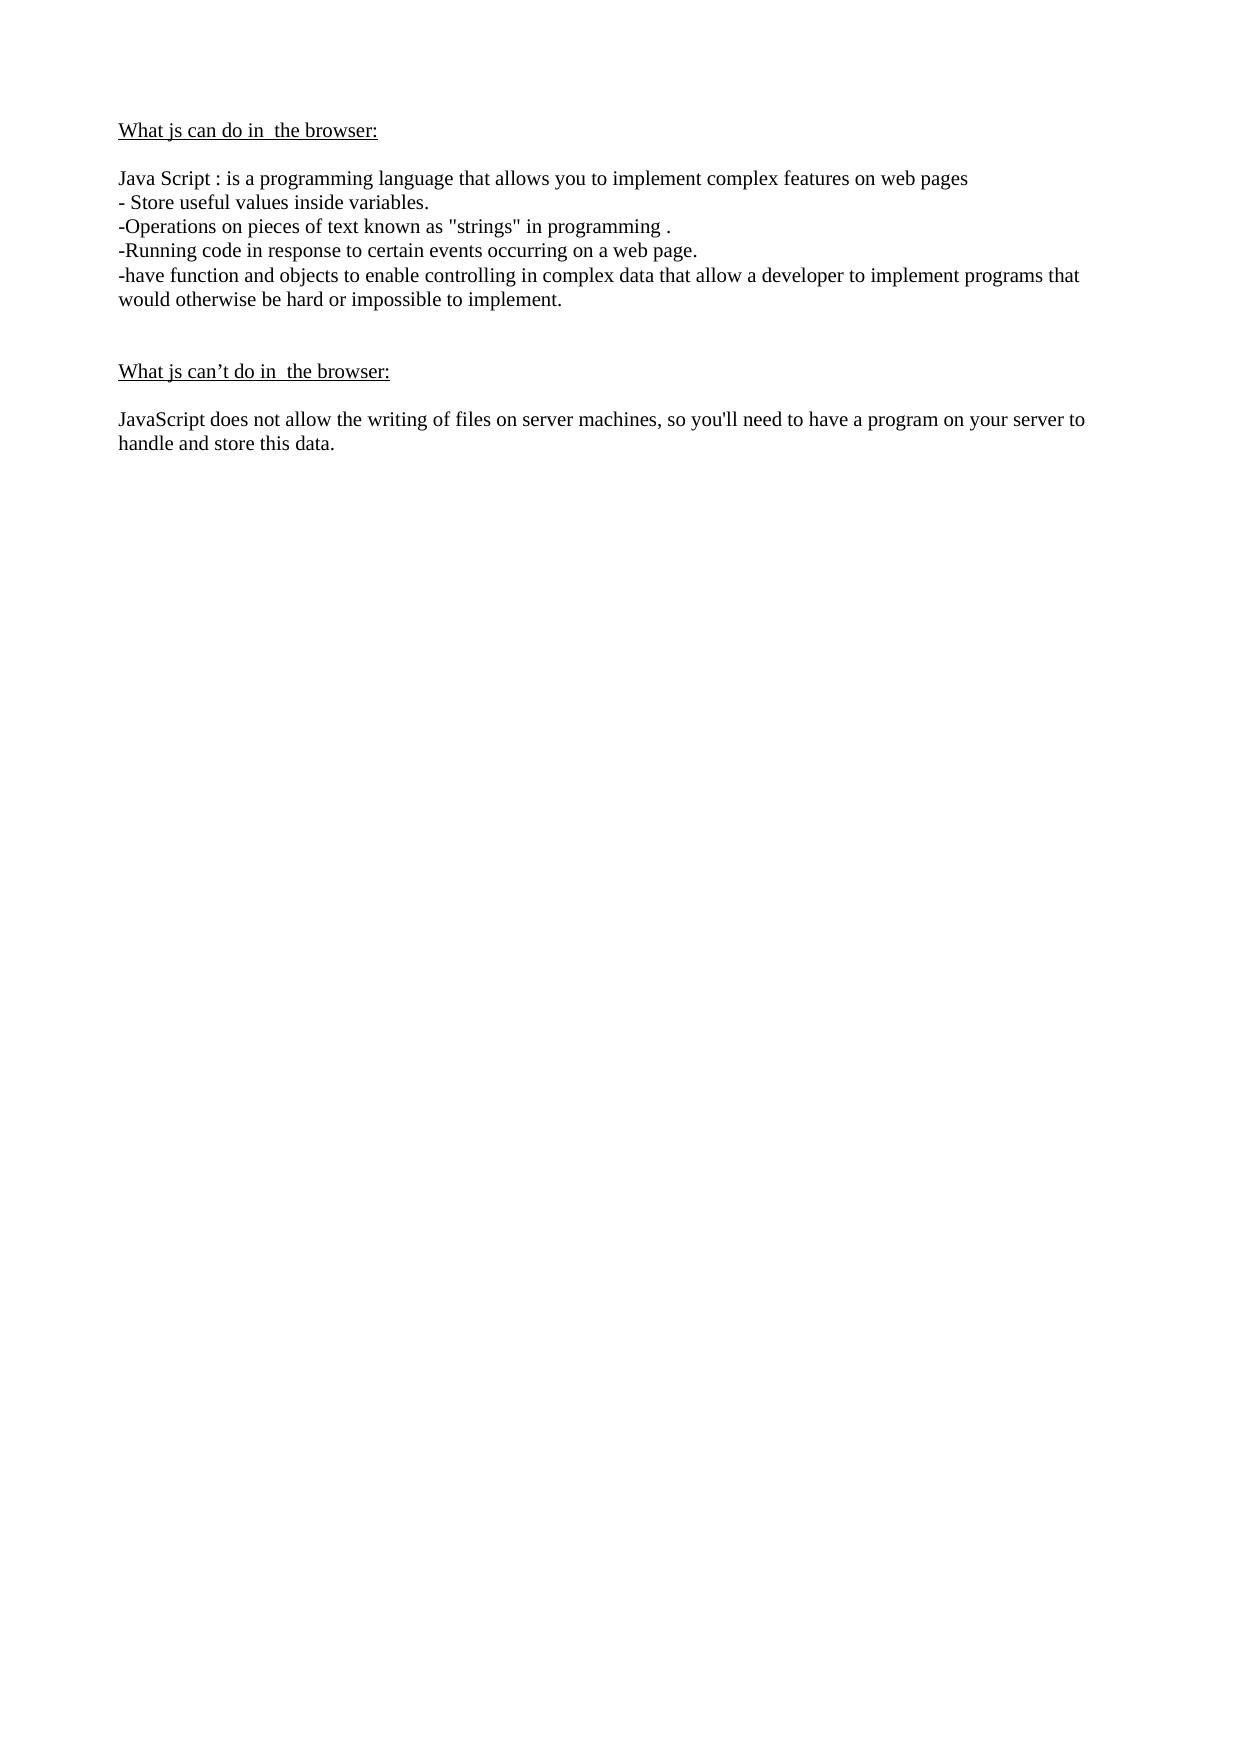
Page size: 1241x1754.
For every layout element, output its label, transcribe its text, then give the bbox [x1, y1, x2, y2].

text -have function and objects to enable controlling in complex data that allow a developer to implement programs that would otherwise be hard or impossible to implement. [118, 262, 1122, 311]
text Java Script : is a programming language that allows you to implement complex features on web pages [118, 166, 1122, 190]
text What js can’t do in the browser: [118, 359, 1122, 383]
text JavaScript does not allow the writing of files on server machines, so you'll need to have a program on your server to handle and store this data. [118, 407, 1122, 455]
text -Running code in response to certain events occurring on a web page. [118, 238, 1122, 262]
text - Store useful values inside variables. [118, 190, 1122, 214]
text What js can do in the browser: [118, 118, 1122, 142]
text -Operations on pieces of text known as "strings" in programming . [118, 214, 1122, 238]
